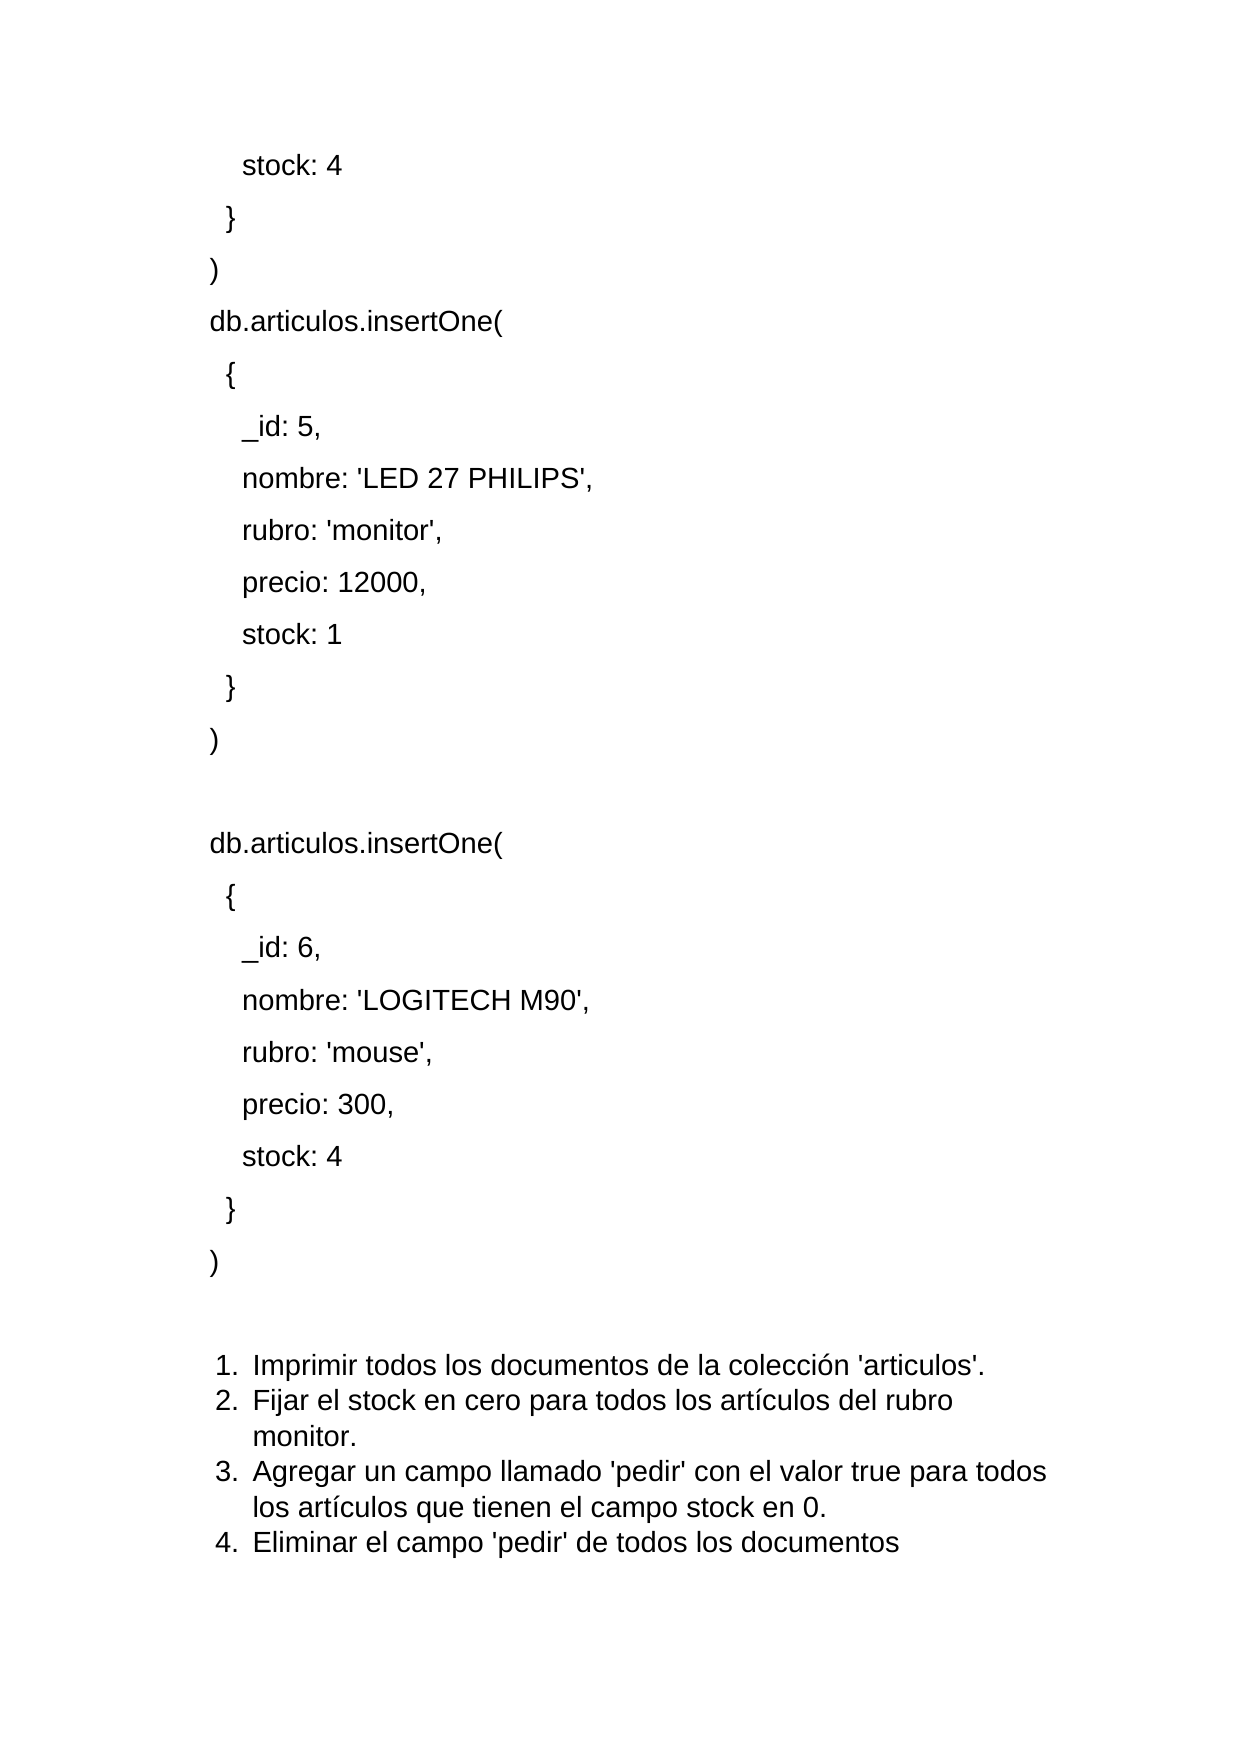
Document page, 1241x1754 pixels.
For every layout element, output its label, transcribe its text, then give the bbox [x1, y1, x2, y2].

list Agregar un campo llamado 'pedir' con el valor true para todos los artículos que tienen el campo stock en 0. [215, 1454, 1063, 1523]
text stock: 1 [177, 617, 1063, 651]
text { [177, 878, 1063, 912]
text db.articulos.insertOne( [177, 304, 1063, 338]
list Eliminar el campo 'pedir' de todos los documentos [215, 1526, 1063, 1559]
text stock: 4 [177, 148, 1063, 181]
text nombre: 'LOGITECH M90', [177, 983, 1063, 1016]
text ) [177, 1243, 1063, 1277]
text { [177, 356, 1063, 390]
text rubro: 'mouse', [177, 1035, 1063, 1068]
text nombre: 'LED 27 PHILIPS', [177, 461, 1063, 494]
text db.articulos.insertOne( [177, 826, 1063, 859]
text precio: 12000, [177, 565, 1063, 599]
text stock: 4 [177, 1139, 1063, 1173]
list Fijar el stock en cero para todos los artículos del rubro monitor. [215, 1383, 1063, 1452]
text } [177, 200, 1063, 233]
list Imprimir todos los documentos de la colección 'articulos'. [215, 1348, 1063, 1381]
text } [177, 1191, 1063, 1225]
text } [177, 669, 1063, 703]
text ) [177, 252, 1063, 286]
text precio: 300, [177, 1087, 1063, 1121]
text rubro: 'monitor', [177, 513, 1063, 546]
text ) [177, 722, 1063, 755]
text _id: 5, [177, 408, 1063, 442]
text _id: 6, [177, 930, 1063, 964]
